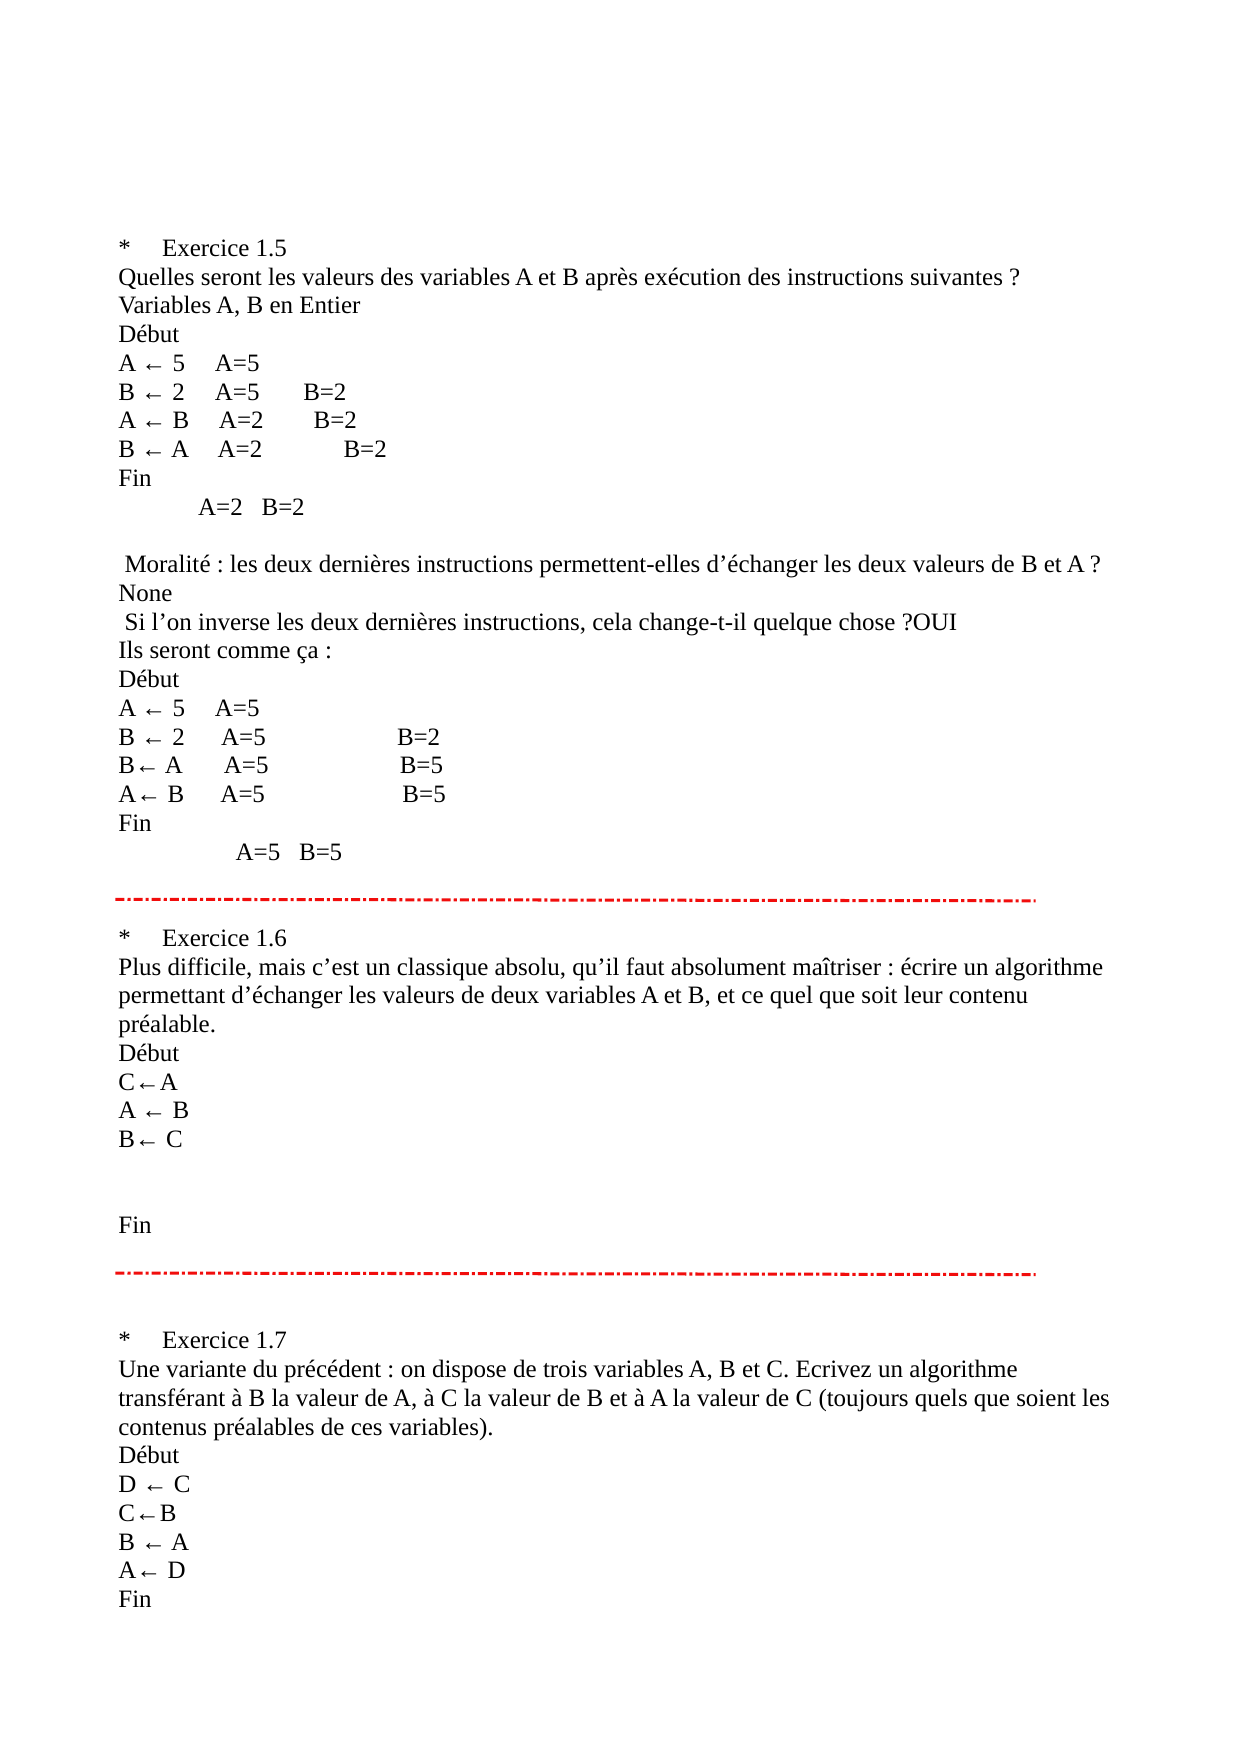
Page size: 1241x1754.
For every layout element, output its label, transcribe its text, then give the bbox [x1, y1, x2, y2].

text * Exercice 1.6 [118, 923, 1122, 952]
text A ← 5 A=5 [118, 348, 1122, 377]
text * Exercice 1.5 [118, 233, 1122, 262]
text A ← 5 A=5 [118, 693, 1122, 722]
text Fin [118, 1584, 1122, 1613]
text None [118, 578, 1122, 607]
text Début [118, 664, 1122, 693]
text Début [118, 319, 1122, 348]
text Variables A, B en Entier [118, 291, 1122, 319]
text B ← A A=2 B=2 [118, 434, 1122, 463]
text B ← 2 A=5 B=2 [118, 722, 1122, 751]
text * Exercice 1.7 [118, 1326, 1122, 1354]
text C←A [118, 1067, 1122, 1096]
text Ils seront comme ça : [118, 636, 1122, 664]
text Fin [118, 463, 1122, 492]
text B← C [118, 1124, 1122, 1153]
text Début [118, 1038, 1122, 1067]
text Début [118, 1441, 1122, 1469]
text A ← B [118, 1096, 1122, 1124]
text Si l’on inverse les deux dernières instructions, cela change-t-il quelque chose ?OUI [118, 607, 1122, 636]
text Une variante du précédent : on dispose de trois variables A, B et C. Ecrivez un algorithme transférant à B la valeur de A, à C la valeur de B et à A la valeur de C (toujours quels que soient les contenus préalables de ces variables). [118, 1354, 1122, 1441]
text Moralité : les deux dernières instructions permettent-elles d’échanger les deux valeurs de B et A ? [118, 549, 1122, 578]
text A← B A=5 B=5 [118, 779, 1122, 808]
text C←B [118, 1498, 1122, 1527]
text Quelles seront les valeurs des variables A et B après exécution des instructions suivantes ? [118, 262, 1122, 291]
text A ← B A=2 B=2 [118, 406, 1122, 434]
text B← A A=5 B=5 [118, 751, 1122, 779]
text A← D [118, 1556, 1122, 1584]
text Plus difficile, mais c’est un classique absolu, qu’il faut absolument maîtriser : écrire un algorithme permettant d’échanger les valeurs de deux variables A et B, et ce quel que soit leur contenu préalable. [118, 952, 1122, 1038]
text D ← C [118, 1469, 1122, 1498]
text A=5 B=5 [118, 837, 1122, 866]
text Fin [118, 1211, 1122, 1239]
text Fin [118, 808, 1122, 837]
text A=2 B=2 [118, 492, 1122, 521]
text B ← 2 A=5 B=2 [118, 377, 1122, 406]
text B ← A [118, 1527, 1122, 1556]
